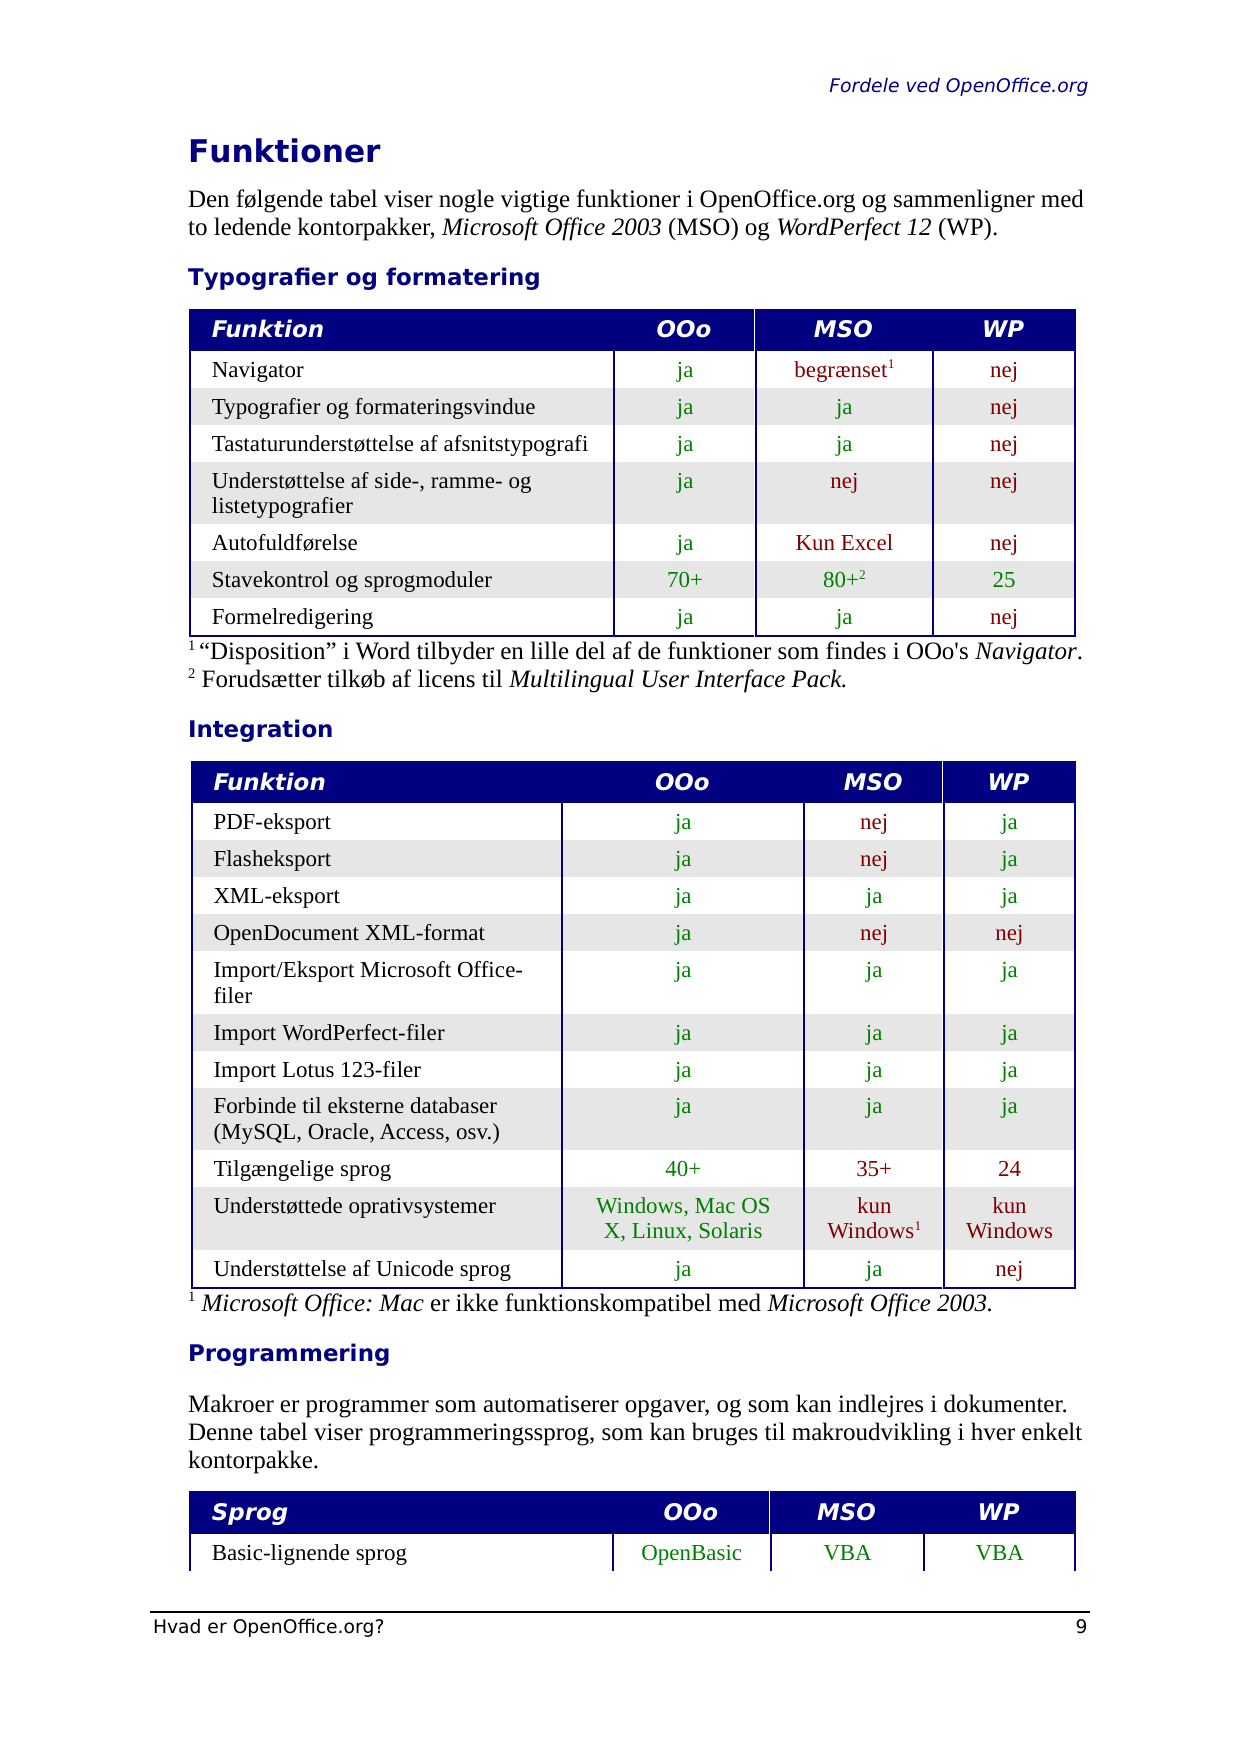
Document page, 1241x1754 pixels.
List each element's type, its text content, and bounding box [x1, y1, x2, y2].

table_cell nej [805, 914, 942, 951]
table_header MSO [772, 1494, 923, 1532]
subtitle Integration [188, 716, 1090, 743]
table_cell 24 [945, 1150, 1074, 1187]
table_cell ja [757, 425, 932, 462]
table_cell ja [615, 388, 754, 425]
table_cell ja [563, 803, 803, 840]
table_header Sprog [191, 1494, 612, 1532]
text 1 Microsoft Office: Mac er ikke funktionskompatibel med Microsoft Office 2003. [188, 1289, 1090, 1316]
table_cell Navigator [191, 351, 613, 388]
table_cell nej [934, 598, 1074, 635]
table_cell ja [563, 1014, 803, 1051]
table_header MSO [805, 763, 942, 801]
table_cell ja [563, 914, 803, 951]
text Den følgende tabel viser nogle vigtige funktioner i OpenOffice.org og sammenligner med to ledende kontorpakker, Microsoft Office 2003 (MSO) og WordPerfect 12 (WP). [188, 185, 1090, 240]
table_cell Autofuldførelse [191, 524, 613, 561]
table_cell nej [945, 1250, 1074, 1287]
table_cell ja [945, 840, 1074, 877]
table_cell Flasheksport [193, 840, 561, 877]
table_cell ja [945, 803, 1074, 840]
table_cell ja [805, 951, 942, 1014]
table_cell nej [934, 388, 1074, 425]
table_cell Kun Excel [757, 524, 932, 561]
table_cell ja [615, 462, 754, 524]
table_cell ja [563, 840, 803, 877]
table_header OOo [615, 311, 754, 349]
text 1 “Disposition” i Word tilbyder en lille del af de funktioner som findes i OOo's Navigator. [188, 637, 1090, 665]
table_header Funktion [193, 763, 561, 801]
text 2 Forudsætter tilkøb af licens til Multilingual User Interface Pack. [188, 665, 1090, 693]
table_cell ja [805, 877, 942, 914]
table_cell Import WordPerfect-filer [193, 1014, 561, 1051]
table_cell Stavekontrol og sprogmoduler [191, 561, 613, 598]
table_cell nej [757, 462, 932, 524]
table_cell OpenDocument XML-format [193, 914, 561, 951]
table_cell ja [615, 524, 754, 561]
table_cell ja [563, 1051, 803, 1088]
table_cell 70+ [615, 561, 754, 598]
table_cell Understøttede oprativsystemer [193, 1187, 561, 1250]
table_cell Typografier og formateringsvindue [191, 388, 613, 425]
table_header WP [934, 311, 1074, 349]
table_cell 25 [934, 561, 1074, 598]
text Makroer er programmer som automatiserer opgaver, og som kan indlejres i dokumenter. Denne tabel viser programmeringssprog, som kan bruges til makroudvikling i hver enkelt kontorpakke. [188, 1391, 1090, 1474]
table_cell ja [945, 1051, 1074, 1088]
table_cell nej [805, 803, 942, 840]
table_cell 80+2 [757, 561, 932, 598]
table_cell nej [945, 914, 1074, 951]
table_cell ja [615, 598, 754, 635]
table_cell Forbinde til eksterne databaser (MySQL, Oracle, Access, osv.) [193, 1088, 561, 1150]
subtitle Typografier og formatering [188, 264, 1090, 291]
table_header MSO [757, 311, 932, 349]
table_header WP [925, 1494, 1074, 1532]
table_cell Basic-lignende sprog [191, 1534, 612, 1571]
table_cell nej [934, 524, 1074, 561]
subtitle Programmering [188, 1340, 1090, 1367]
table_cell kun Windows [945, 1187, 1074, 1250]
table_cell Tilgængelige sprog [193, 1150, 561, 1187]
table_cell nej [805, 840, 942, 877]
table_cell ja [805, 1014, 942, 1051]
table_cell ja [563, 951, 803, 1014]
table_cell ja [945, 1088, 1074, 1150]
table_cell XML-eksport [193, 877, 561, 914]
table_cell Understøttelse af Unicode sprog [193, 1250, 561, 1287]
table_header WP [945, 763, 1074, 801]
table_header OOo [614, 1494, 769, 1532]
table_cell ja [805, 1051, 942, 1088]
table_cell ja [563, 1250, 803, 1287]
table_cell ja [563, 877, 803, 914]
table_cell ja [945, 877, 1074, 914]
table_cell Import Lotus 123-filer [193, 1051, 561, 1088]
table_cell begrænset1 [757, 351, 932, 388]
table_cell ja [945, 951, 1074, 1014]
table_cell ja [805, 1088, 942, 1150]
table_header Funktion [191, 311, 613, 349]
subtitle Funktioner [188, 134, 1090, 170]
table_cell 35+ [805, 1150, 942, 1187]
table_cell ja [615, 351, 754, 388]
table_cell ja [757, 388, 932, 425]
table_cell VBA [925, 1534, 1074, 1571]
table_cell Formelredigering [191, 598, 613, 635]
table_cell ja [563, 1088, 803, 1150]
table_cell Tastaturunderstøttelse af afsnitstypografi [191, 425, 613, 462]
table_cell PDF-eksport [193, 803, 561, 840]
table_cell kun Windows1 [805, 1187, 942, 1250]
table_cell 40+ [563, 1150, 803, 1187]
table_cell VBA [772, 1534, 923, 1571]
table_cell ja [757, 598, 932, 635]
table_cell Import/Eksport Microsoft Office-filer [193, 951, 561, 1014]
table_cell nej [934, 462, 1074, 524]
table_cell ja [945, 1014, 1074, 1051]
table_cell OpenBasic [614, 1534, 769, 1571]
table_header OOo [563, 763, 803, 801]
table_cell nej [934, 351, 1074, 388]
table_cell Understøttelse af side-, ramme- og listetypografier [191, 462, 613, 524]
table_cell Windows, Mac OS X, Linux, Solaris [563, 1187, 803, 1250]
table_cell nej [934, 425, 1074, 462]
table_cell ja [805, 1250, 942, 1287]
table_cell ja [615, 425, 754, 462]
